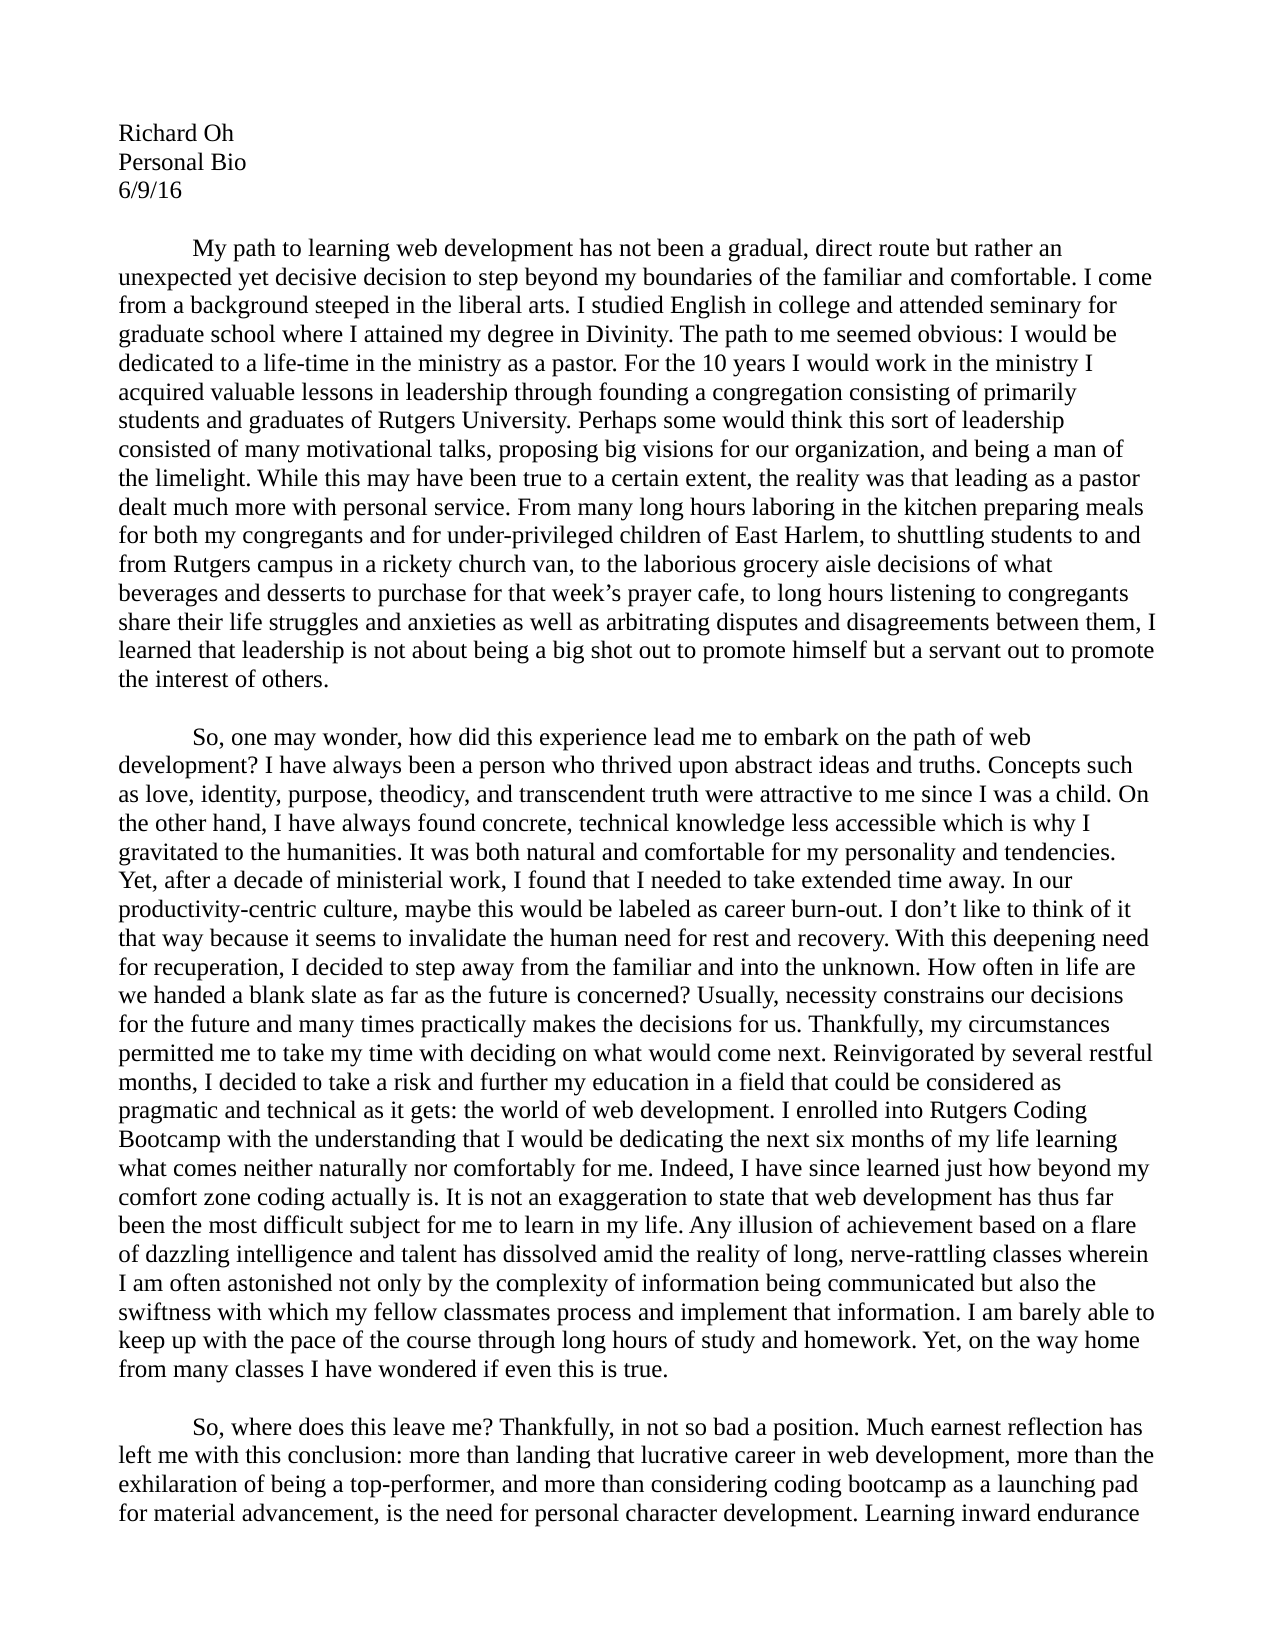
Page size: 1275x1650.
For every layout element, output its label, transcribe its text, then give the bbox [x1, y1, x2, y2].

text Richard Oh Personal Bio 6/9/16 My path to learning web development has not been a gradual, direct route but rather an unexpected yet decisive decision to step beyond my boundaries of the familiar and comfortable. I come from a background steeped in the liberal arts. I studied English in college and attended seminary for graduate school where I attained my degree in Divinity. The path to me seemed obvious: I would be dedicated to a life-time in the ministry as a pastor. For the 10 years I would work in the ministry I acquired valuable lessons in leadership through founding a congregation consisting of primarily students and graduates of Rutgers University. Perhaps some would think this sort of leadership consisted of many motivational talks, proposing big visions for our organization, and being a man of the limelight. While this may have been true to a certain extent, the reality was that leading as a pastor dealt much more with personal service. From many long hours laboring in the kitchen preparing meals for both my congregants and for under-privileged children of East Harlem, to shuttling students to and from Rutgers campus in a rickety church van, to the laborious grocery aisle decisions of what beverages and desserts to purchase for that week’s prayer cafe, to long hours listening to congregants share their life struggles and anxieties as well as arbitrating disputes and disagreements between them, I learned that leadership is not about being a big shot out to promote himself but a servant out to promote the interest of others. So, one may wonder, how did this experience lead me to embark on the path of web development? I have always been a person who thrived upon abstract ideas and truths. Concepts such as love, identity, purpose, theodicy, and transcendent truth were attractive to me since I was a child. On the other hand, I have always found concrete, technical knowledge less accessible which is why I gravitated to the humanities. It was both natural and comfortable for my personality and tendencies. Yet, after a decade of ministerial work, I found that I needed to take extended time away. In our productivity-centric culture, maybe this would be labeled as career burn-out. I don’t like to think of it that way because it seems to invalidate the human need for rest and recovery. With this deepening need for recuperation, I decided to step away from the familiar and into the unknown. How often in life are we handed a blank slate as far as the future is concerned? Usually, necessity constrains our decisions for the future and many times practically makes the decisions for us. Thankfully, my circumstances permitted me to take my time with deciding on what would come next. Reinvigorated by several restful months, I decided to take a risk and further my education in a field that could be considered as pragmatic and technical as it gets: the world of web development. I enrolled into Rutgers Coding Bootcamp with the understanding that I would be dedicating the next six months of my life learning what comes neither naturally nor comfortably for me. Indeed, I have since learned just how beyond my comfort zone coding actually is. It is not an exaggeration to state that web development has thus far been the most difficult subject for me to learn in my life. Any illusion of achievement based on a flare of dazzling intelligence and talent has dissolved amid the reality of long, nerve-rattling classes wherein I am often astonished not only by the complexity of information being communicated but also the swiftness with which my fellow classmates process and implement that information. I am barely able to keep up with the pace of the course through long hours of study and homework. Yet, on the way home from many classes I have wondered if even this is true. So, where does this leave me? Thankfully, in not so bad a position. Much earnest reflection has left me with this conclusion: more than landing that lucrative career in web development, more than the exhilaration of being a top-performer, and more than considering coding bootcamp as a launching pad for material advancement, is the need for personal character development. Learning inward endurance [118, 118, 1157, 1527]
